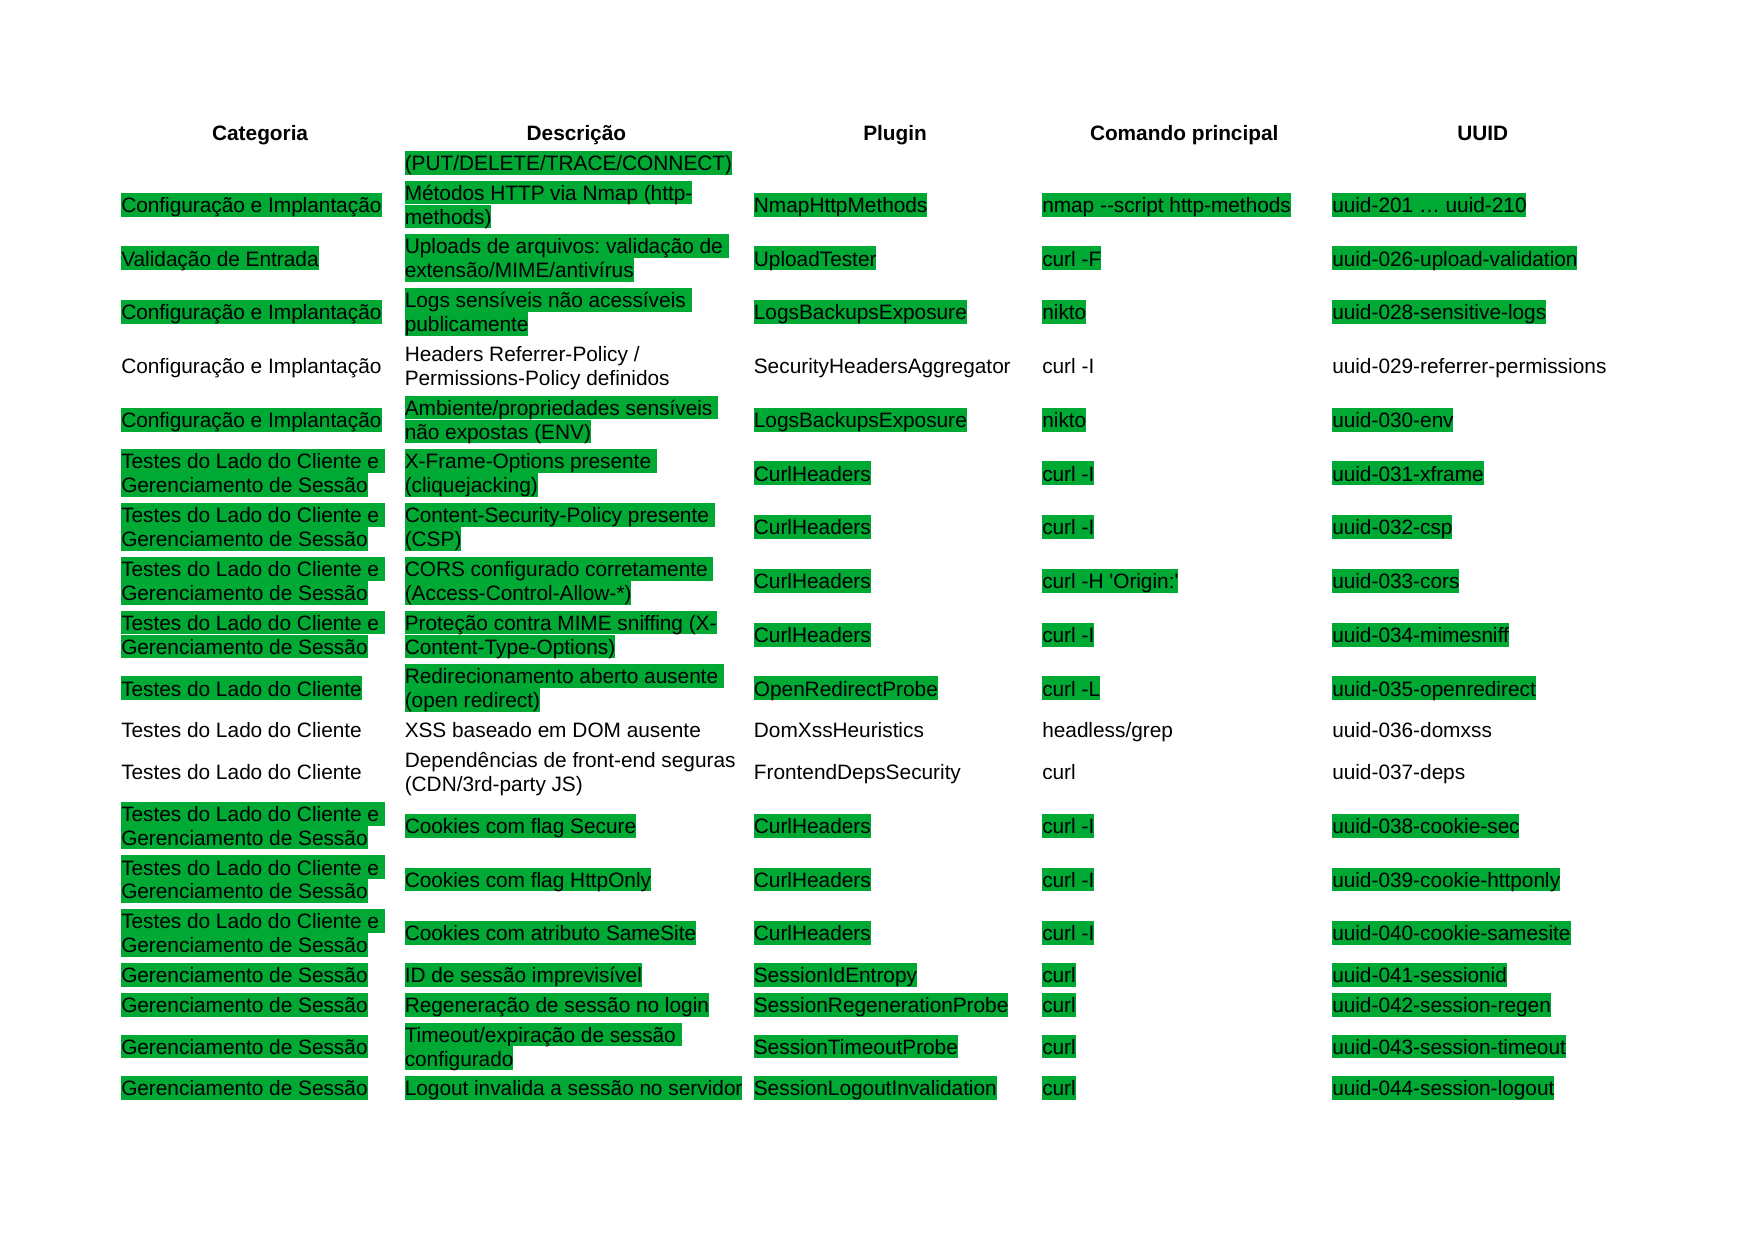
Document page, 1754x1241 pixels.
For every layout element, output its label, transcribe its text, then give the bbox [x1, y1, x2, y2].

table_cell CurlHeaders [751, 446, 1039, 500]
table_cell Validação de Entrada [118, 231, 402, 285]
table_header Categoria [118, 118, 402, 148]
table_cell curl [1039, 990, 1329, 1019]
table_cell Testes do Lado do Cliente e Gerenciamento de Sessão [118, 906, 402, 960]
table_cell Logout invalida a sessão no servidor [402, 1073, 751, 1103]
table_cell curl -I [1039, 799, 1329, 852]
table_cell Cookies com flag HttpOnly [402, 853, 751, 906]
table_cell DomXssHeuristics [751, 715, 1039, 745]
table_cell Configuração e Implantação [118, 285, 402, 339]
table_cell [1039, 148, 1329, 178]
table_cell curl -I [1039, 446, 1329, 500]
table_cell curl -L [1039, 661, 1329, 715]
table_cell UploadTester [751, 231, 1039, 285]
table_cell curl [1039, 1020, 1329, 1073]
table_cell CORS configurado corretamente (Access-Control-Allow-*) [402, 554, 751, 608]
table_cell uuid-026-upload-validation [1329, 231, 1636, 285]
table_header Plugin [751, 118, 1039, 148]
table_cell Testes do Lado do Cliente e Gerenciamento de Sessão [118, 554, 402, 608]
table_cell Testes do Lado do Cliente e Gerenciamento de Sessão [118, 799, 402, 852]
table_cell Gerenciamento de Sessão [118, 1020, 402, 1073]
table_cell Configuração e Implantação [118, 393, 402, 446]
table_cell curl -I [1039, 853, 1329, 906]
table_cell Testes do Lado do Cliente [118, 661, 402, 715]
table_cell Gerenciamento de Sessão [118, 1073, 402, 1103]
table_cell uuid-038-cookie-sec [1329, 799, 1636, 852]
table_cell nmap --script http-methods [1039, 178, 1329, 231]
table_cell OpenRedirectProbe [751, 661, 1039, 715]
table_cell nikto [1039, 285, 1329, 339]
table_cell Dependências de front-end seguras (CDN/3rd-party JS) [402, 745, 751, 799]
table_cell [1329, 148, 1636, 178]
table_cell (PUT/DELETE/TRACE/CONNECT) [402, 148, 751, 178]
table_cell Testes do Lado do Cliente e Gerenciamento de Sessão [118, 608, 402, 661]
table_cell uuid-029-referrer-permissions [1329, 339, 1636, 393]
table_cell curl -I [1039, 500, 1329, 554]
table_cell curl [1039, 745, 1329, 799]
table_cell uuid-044-session-logout [1329, 1073, 1636, 1103]
table_header Comando principal [1039, 118, 1329, 148]
table_cell curl [1039, 1073, 1329, 1103]
table_cell uuid-039-cookie-httponly [1329, 853, 1636, 906]
table_cell Regeneração de sessão no login [402, 990, 751, 1019]
table_cell curl -I [1039, 608, 1329, 661]
table_cell Testes do Lado do Cliente [118, 745, 402, 799]
table_cell uuid-035-openredirect [1329, 661, 1636, 715]
table_cell XSS baseado em DOM ausente [402, 715, 751, 745]
table_cell headless/grep [1039, 715, 1329, 745]
table_cell [118, 148, 402, 178]
table_cell FrontendDepsSecurity [751, 745, 1039, 799]
table_cell CurlHeaders [751, 853, 1039, 906]
table_cell SecurityHeadersAggregator [751, 339, 1039, 393]
table_cell uuid-034-mimesniff [1329, 608, 1636, 661]
table_cell Gerenciamento de Sessão [118, 960, 402, 990]
table_cell [751, 148, 1039, 178]
table_cell Configuração e Implantação [118, 178, 402, 231]
table_cell Testes do Lado do Cliente e Gerenciamento de Sessão [118, 500, 402, 554]
table_cell curl [1039, 960, 1329, 990]
table_cell Headers Referrer-Policy / Permissions-Policy definidos [402, 339, 751, 393]
table_cell uuid-028-sensitive-logs [1329, 285, 1636, 339]
table_cell Cookies com flag Secure [402, 799, 751, 852]
table_cell Content-Security-Policy presente (CSP) [402, 500, 751, 554]
table_cell curl -H 'Origin:' [1039, 554, 1329, 608]
table_cell uuid-201 … uuid-210 [1329, 178, 1636, 231]
table_cell CurlHeaders [751, 799, 1039, 852]
table_cell Uploads de arquivos: validação de extensão/MIME/antivírus [402, 231, 751, 285]
table_cell Ambiente/propriedades sensíveis não expostas (ENV) [402, 393, 751, 446]
table_cell Testes do Lado do Cliente [118, 715, 402, 745]
table_cell uuid-031-xframe [1329, 446, 1636, 500]
table_cell SessionRegenerationProbe [751, 990, 1039, 1019]
table_cell Proteção contra MIME sniffing (X-Content-Type-Options) [402, 608, 751, 661]
table_cell nikto [1039, 393, 1329, 446]
table_cell CurlHeaders [751, 500, 1039, 554]
table_cell uuid-030-env [1329, 393, 1636, 446]
table_cell Testes do Lado do Cliente e Gerenciamento de Sessão [118, 446, 402, 500]
table_cell SessionLogoutInvalidation [751, 1073, 1039, 1103]
table_cell ID de sessão imprevisível [402, 960, 751, 990]
table_cell Cookies com atributo SameSite [402, 906, 751, 960]
table_cell uuid-040-cookie-samesite [1329, 906, 1636, 960]
table_cell uuid-032-csp [1329, 500, 1636, 554]
table_cell uuid-041-sessionid [1329, 960, 1636, 990]
table_cell Logs sensíveis não acessíveis publicamente [402, 285, 751, 339]
table_cell SessionTimeoutProbe [751, 1020, 1039, 1073]
table_cell Testes do Lado do Cliente e Gerenciamento de Sessão [118, 853, 402, 906]
table_cell Timeout/expiração de sessão configurado [402, 1020, 751, 1073]
table_cell Métodos HTTP via Nmap (http-methods) [402, 178, 751, 231]
table_cell X-Frame-Options presente (cliquejacking) [402, 446, 751, 500]
table_cell uuid-043-session-timeout [1329, 1020, 1636, 1073]
table_cell CurlHeaders [751, 554, 1039, 608]
table_cell uuid-033-cors [1329, 554, 1636, 608]
table_cell LogsBackupsExposure [751, 393, 1039, 446]
table_cell LogsBackupsExposure [751, 285, 1039, 339]
table_cell SessionIdEntropy [751, 960, 1039, 990]
table_cell uuid-037-deps [1329, 745, 1636, 799]
table_cell Redirecionamento aberto ausente (open redirect) [402, 661, 751, 715]
table_cell curl -I [1039, 906, 1329, 960]
table_cell Configuração e Implantação [118, 339, 402, 393]
table_cell NmapHttpMethods [751, 178, 1039, 231]
table_cell curl -F [1039, 231, 1329, 285]
table_cell CurlHeaders [751, 608, 1039, 661]
table_header Descrição [402, 118, 751, 148]
table_cell Gerenciamento de Sessão [118, 990, 402, 1019]
table_cell CurlHeaders [751, 906, 1039, 960]
table_cell curl -I [1039, 339, 1329, 393]
table_cell uuid-042-session-regen [1329, 990, 1636, 1019]
table_header UUID [1329, 118, 1636, 148]
table_cell uuid-036-domxss [1329, 715, 1636, 745]
